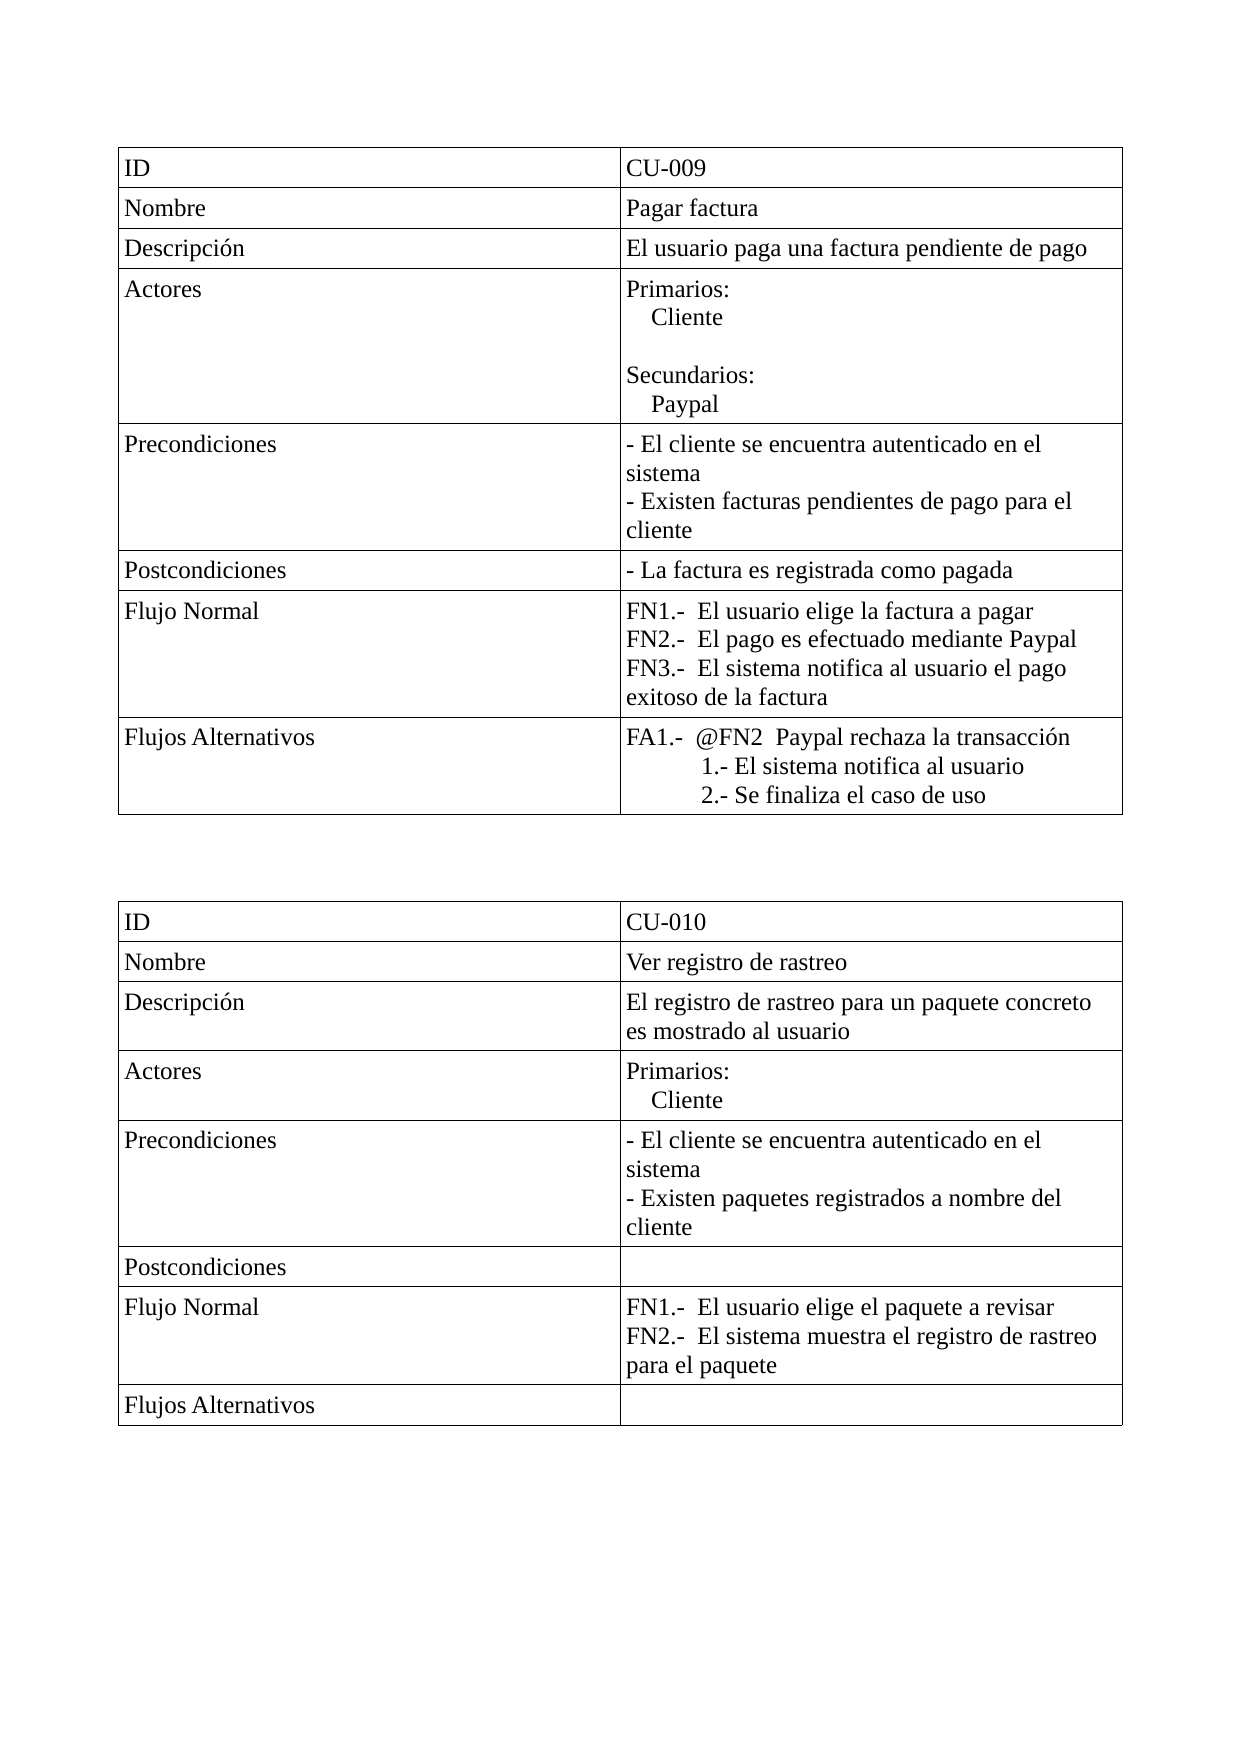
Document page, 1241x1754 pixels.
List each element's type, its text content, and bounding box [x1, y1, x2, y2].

table_cell Actores [119, 269, 620, 423]
table_cell FA1.- @FN2 Paypal rechaza la transacción 1.- El sistema notifica al usuario 2.- Se finaliza el caso de uso [621, 718, 1122, 814]
table_cell Flujo Normal [119, 1287, 620, 1384]
table_cell Nombre [119, 942, 620, 981]
table_cell Descripción [119, 229, 620, 268]
table_cell [621, 1385, 1122, 1424]
table_cell - El cliente se encuentra autenticado en el sistema - Existen facturas pendientes de pago para el cliente [621, 424, 1122, 550]
table_cell FN1.- El usuario elige el paquete a revisar FN2.- El sistema muestra el registro de rastreo para el paquete [621, 1287, 1122, 1384]
table_cell Precondiciones [119, 424, 620, 550]
table_cell El usuario paga una factura pendiente de pago [621, 229, 1122, 268]
table_cell FN1.- El usuario elige la factura a pagar FN2.- El pago es efectuado mediante Paypal FN3.- El sistema notifica al usuario el pago exitoso de la factura [621, 591, 1122, 717]
table_cell El registro de rastreo para un paquete concreto es mostrado al usuario [621, 982, 1122, 1050]
table_header CU-009 [621, 148, 1122, 187]
table_header CU-010 [621, 902, 1122, 941]
table_cell Precondiciones [119, 1121, 620, 1246]
table_cell Nombre [119, 188, 620, 227]
table_cell Flujo Normal [119, 591, 620, 717]
table_cell Primarios: Cliente [621, 1051, 1122, 1119]
table_cell Primarios: Cliente Secundarios: Paypal [621, 269, 1122, 423]
table_cell - El cliente se encuentra autenticado en el sistema - Existen paquetes registrados a nombre del cliente [621, 1121, 1122, 1246]
table_cell Postcondiciones [119, 1247, 620, 1286]
table_cell Flujos Alternativos [119, 1385, 620, 1424]
table_header ID [119, 902, 620, 941]
table_cell Postcondiciones [119, 551, 620, 590]
table_cell Ver registro de rastreo [621, 942, 1122, 981]
table_cell Descripción [119, 982, 620, 1050]
table_cell [621, 1247, 1122, 1286]
table_header ID [119, 148, 620, 187]
table_cell Actores [119, 1051, 620, 1119]
table_cell - La factura es registrada como pagada [621, 551, 1122, 590]
table_cell Flujos Alternativos [119, 718, 620, 814]
table_cell Pagar factura [621, 188, 1122, 227]
